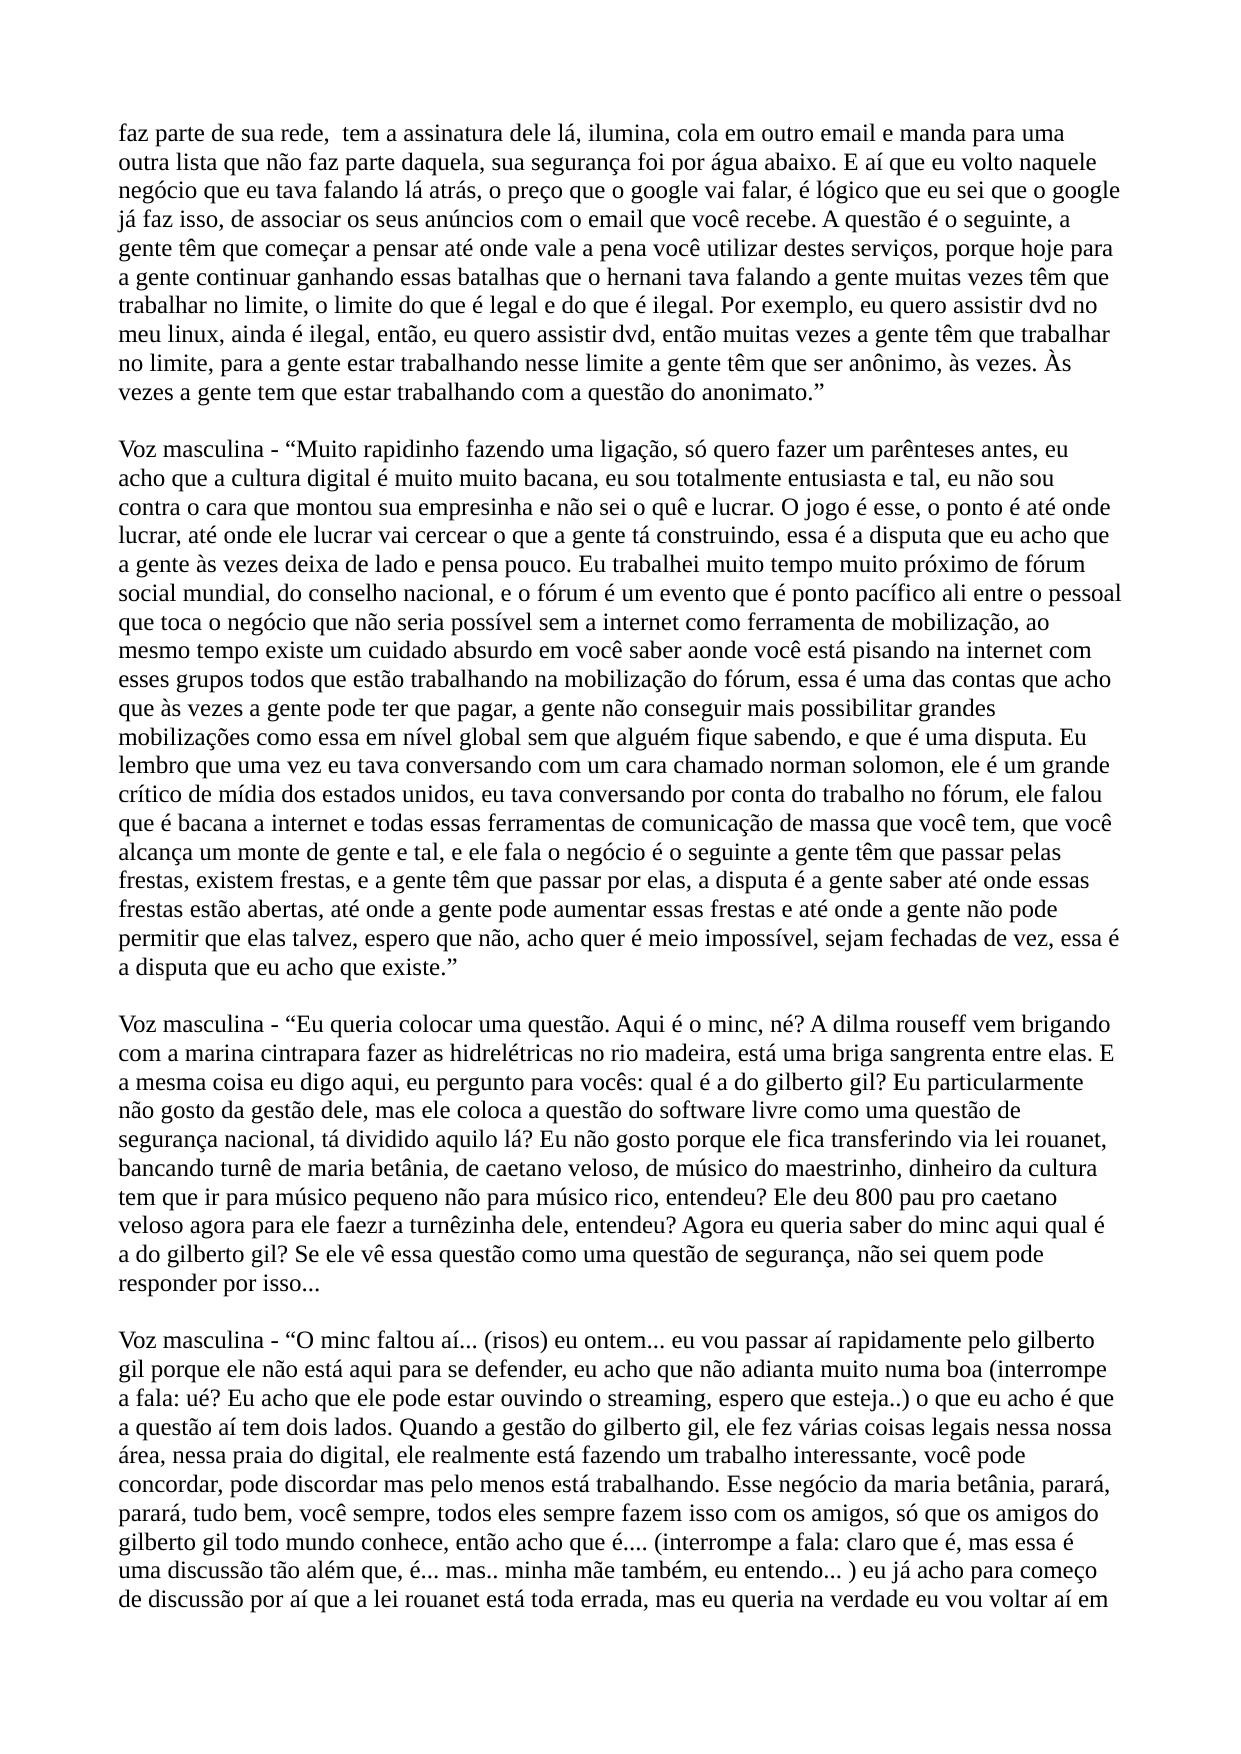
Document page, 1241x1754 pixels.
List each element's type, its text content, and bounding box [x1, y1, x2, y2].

text Voz masculina - “Eu queria colocar uma questão. Aqui é o minc, né? A dilma rouseff vem brigando com a marina cintrapara fazer as hidrelétricas no rio madeira, está uma briga sangrenta entre elas. E a mesma coisa eu digo aqui, eu pergunto para vocês: qual é a do gilberto gil? Eu particularmente não gosto da gestão dele, mas ele coloca a questão do software livre como uma questão de segurança nacional, tá dividido aquilo lá? Eu não gosto porque ele fica transferindo via lei rouanet, bancando turnê de maria betânia, de caetano veloso, de músico do maestrinho, dinheiro da cultura tem que ir para músico pequeno não para músico rico, entendeu? Ele deu 800 pau pro caetano veloso agora para ele faezr a turnêzinha dele, entendeu? Agora eu queria saber do minc aqui qual é a do gilberto gil? Se ele vê essa questão como uma questão de segurança, não sei quem pode responder por isso... [118, 1009, 1122, 1297]
text Voz masculina - “Muito rapidinho fazendo uma ligação, só quero fazer um parênteses antes, eu acho que a cultura digital é muito muito bacana, eu sou totalmente entusiasta e tal, eu não sou contra o cara que montou sua empresinha e não sei o quê e lucrar. O jogo é esse, o ponto é até onde lucrar, até onde ele lucrar vai cercear o que a gente tá construindo, essa é a disputa que eu acho que a gente às vezes deixa de lado e pensa pouco. Eu trabalhei muito tempo muito próximo de fórum social mundial, do conselho nacional, e o fórum é um evento que é ponto pacífico ali entre o pessoal que toca o negócio que não seria possível sem a internet como ferramenta de mobilização, ao mesmo tempo existe um cuidado absurdo em você saber aonde você está pisando na internet com esses grupos todos que estão trabalhando na mobilização do fórum, essa é uma das contas que acho que às vezes a gente pode ter que pagar, a gente não conseguir mais possibilitar grandes mobilizações como essa em nível global sem que alguém fique sabendo, e que é uma disputa. Eu lembro que uma vez eu tava conversando com um cara chamado norman solomon, ele é um grande crítico de mídia dos estados unidos, eu tava conversando por conta do trabalho no fórum, ele falou que é bacana a internet e todas essas ferramentas de comunicação de massa que você tem, que você alcança um monte de gente e tal, e ele fala o negócio é o seguinte a gente têm que passar pelas frestas, existem frestas, e a gente têm que passar por elas, a disputa é a gente saber até onde essas frestas estão abertas, até onde a gente pode aumentar essas frestas e até onde a gente não pode permitir que elas talvez, espero que não, acho quer é meio impossível, sejam fechadas de vez, essa é a disputa que eu acho que existe.” [118, 434, 1122, 981]
text faz parte de sua rede, tem a assinatura dele lá, ilumina, cola em outro email e manda para uma outra lista que não faz parte daquela, sua segurança foi por água abaixo. E aí que eu volto naquele negócio que eu tava falando lá atrás, o preço que o google vai falar, é lógico que eu sei que o google já faz isso, de associar os seus anúncios com o email que você recebe. A questão é o seguinte, a gente têm que começar a pensar até onde vale a pena você utilizar destes serviços, porque hoje para a gente continuar ganhando essas batalhas que o hernani tava falando a gente muitas vezes têm que trabalhar no limite, o limite do que é legal e do que é ilegal. Por exemplo, eu quero assistir dvd no meu linux, ainda é ilegal, então, eu quero assistir dvd, então muitas vezes a gente têm que trabalhar no limite, para a gente estar trabalhando nesse limite a gente têm que ser anônimo, às vezes. Às vezes a gente tem que estar trabalhando com a questão do anonimato.” [118, 118, 1122, 406]
text Voz masculina - “O minc faltou aí... (risos) eu ontem... eu vou passar aí rapidamente pelo gilberto gil porque ele não está aqui para se defender, eu acho que não adianta muito numa boa (interrompe a fala: ué? Eu acho que ele pode estar ouvindo o streaming, espero que esteja..) o que eu acho é que a questão aí tem dois lados. Quando a gestão do gilberto gil, ele fez várias coisas legais nessa nossa área, nessa praia do digital, ele realmente está fazendo um trabalho interessante, você pode concordar, pode discordar mas pelo menos está trabalhando. Esse negócio da maria betânia, parará, parará, tudo bem, você sempre, todos eles sempre fazem isso com os amigos, só que os amigos do gilberto gil todo mundo conhece, então acho que é.... (interrompe a fala: claro que é, mas essa é uma discussão tão além que, é... mas.. minha mãe também, eu entendo... ) eu já acho para começo de discussão por aí que a lei rouanet está toda errada, mas eu queria na verdade eu vou voltar aí em [118, 1326, 1122, 1613]
